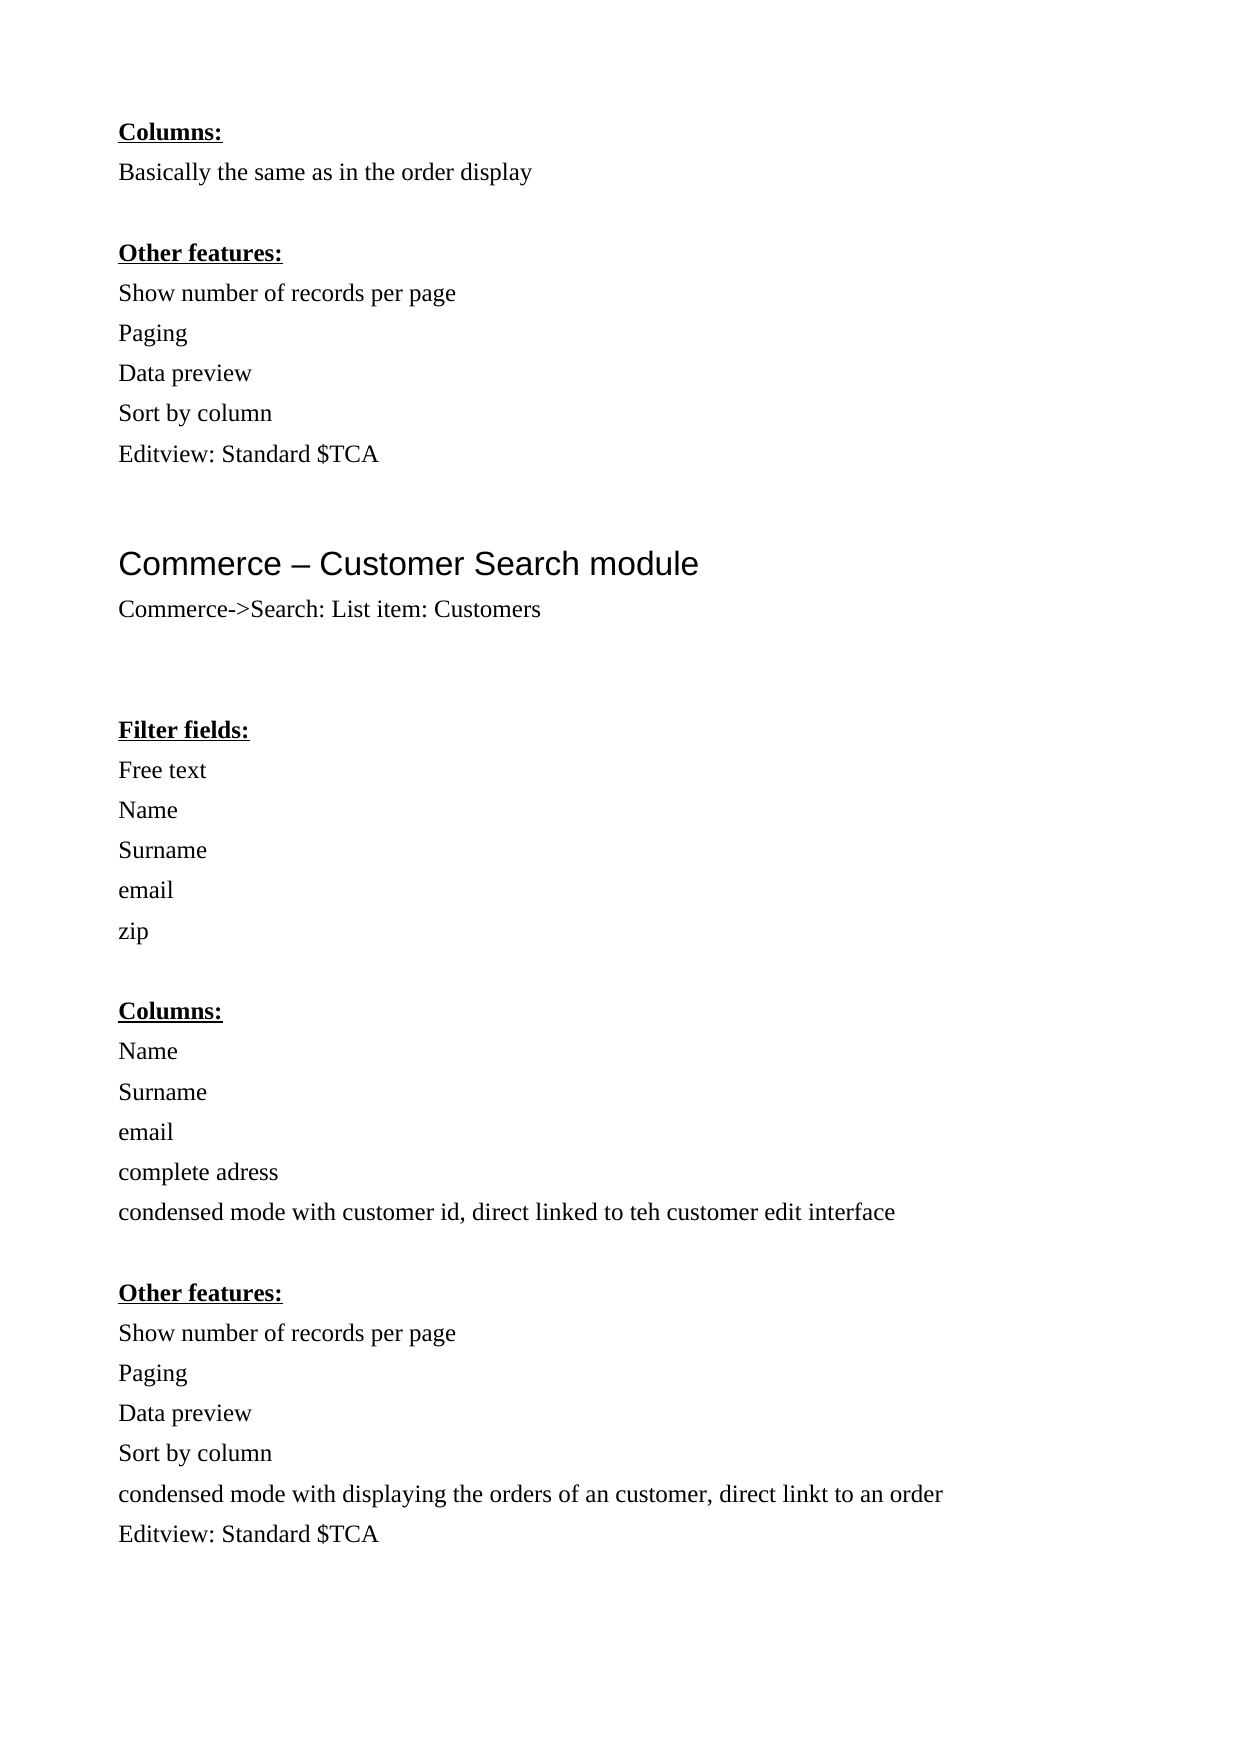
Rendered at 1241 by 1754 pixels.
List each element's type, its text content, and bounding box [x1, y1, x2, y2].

text Other features: [118, 239, 1122, 266]
text Name [118, 796, 1122, 824]
text Surname [118, 836, 1122, 864]
text Columns: [118, 118, 1122, 146]
text Commerce->Search: List item: Customers [118, 595, 1122, 623]
text email [118, 877, 1122, 904]
text Editview: Standard $TCA [118, 440, 1122, 467]
text Basically the same as in the order display [118, 158, 1122, 186]
text Surname [118, 1078, 1122, 1105]
text Show number of records per page [118, 1319, 1122, 1347]
text complete adress [118, 1158, 1122, 1186]
text condensed mode with displaying the orders of an customer, direct linkt to an order [118, 1480, 1122, 1507]
text Name [118, 1037, 1122, 1065]
text Sort by column [118, 1439, 1122, 1467]
text Paging [118, 319, 1122, 347]
text Sort by column [118, 399, 1122, 427]
text Editview: Standard $TCA [118, 1520, 1122, 1548]
text Other features: [118, 1279, 1122, 1306]
text zip [118, 917, 1122, 944]
text Free text [118, 756, 1122, 784]
text Data preview [118, 359, 1122, 387]
text condensed mode with customer id, direct linked to teh customer edit interface [118, 1198, 1122, 1226]
text Columns: [118, 997, 1122, 1025]
text Show number of records per page [118, 279, 1122, 307]
text Data preview [118, 1399, 1122, 1427]
subtitle Commerce – Customer Search module [118, 545, 1122, 583]
text Filter fields: [118, 716, 1122, 743]
text email [118, 1118, 1122, 1146]
text Paging [118, 1359, 1122, 1387]
